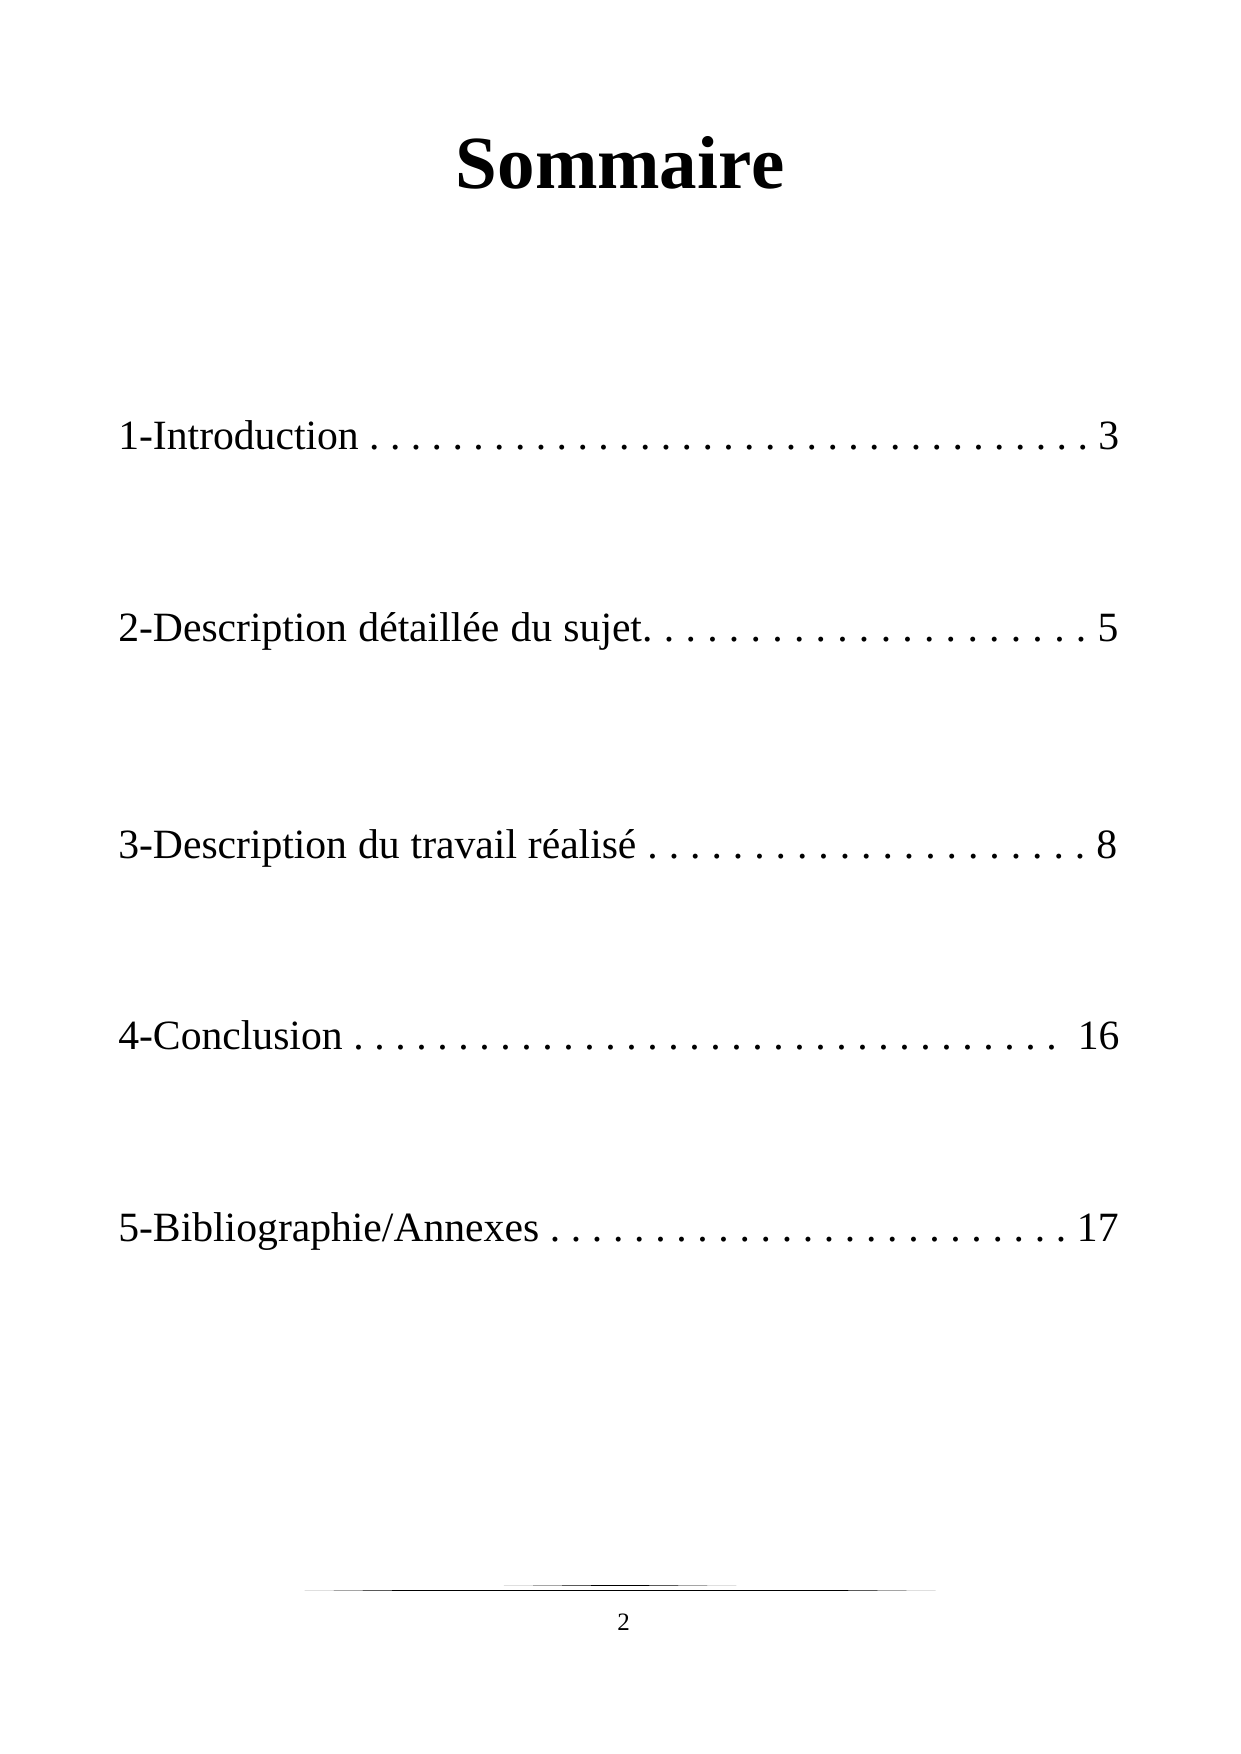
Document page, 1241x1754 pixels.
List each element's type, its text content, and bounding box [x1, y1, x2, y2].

text Sommaire [118, 118, 1122, 204]
text 3-Description du travail réalisé . . . . . . . . . . . . . . . . . . . . . 8 [118, 819, 1122, 915]
text 4-Conclusion . . . . . . . . . . . . . . . . . . . . . . . . . . . . . . . . . . 16 [118, 1011, 1122, 1107]
text 1-Introduction . . . . . . . . . . . . . . . . . . . . . . . . . . . . . . . . . . . 3 [118, 410, 1122, 458]
text 5-Bibliographie/Annexes . . . . . . . . . . . . . . . . . . . . . . . . . 17 [118, 1202, 1122, 1298]
text 2-Description détaillée du sujet. . . . . . . . . . . . . . . . . . . . . 5 [118, 602, 1122, 698]
